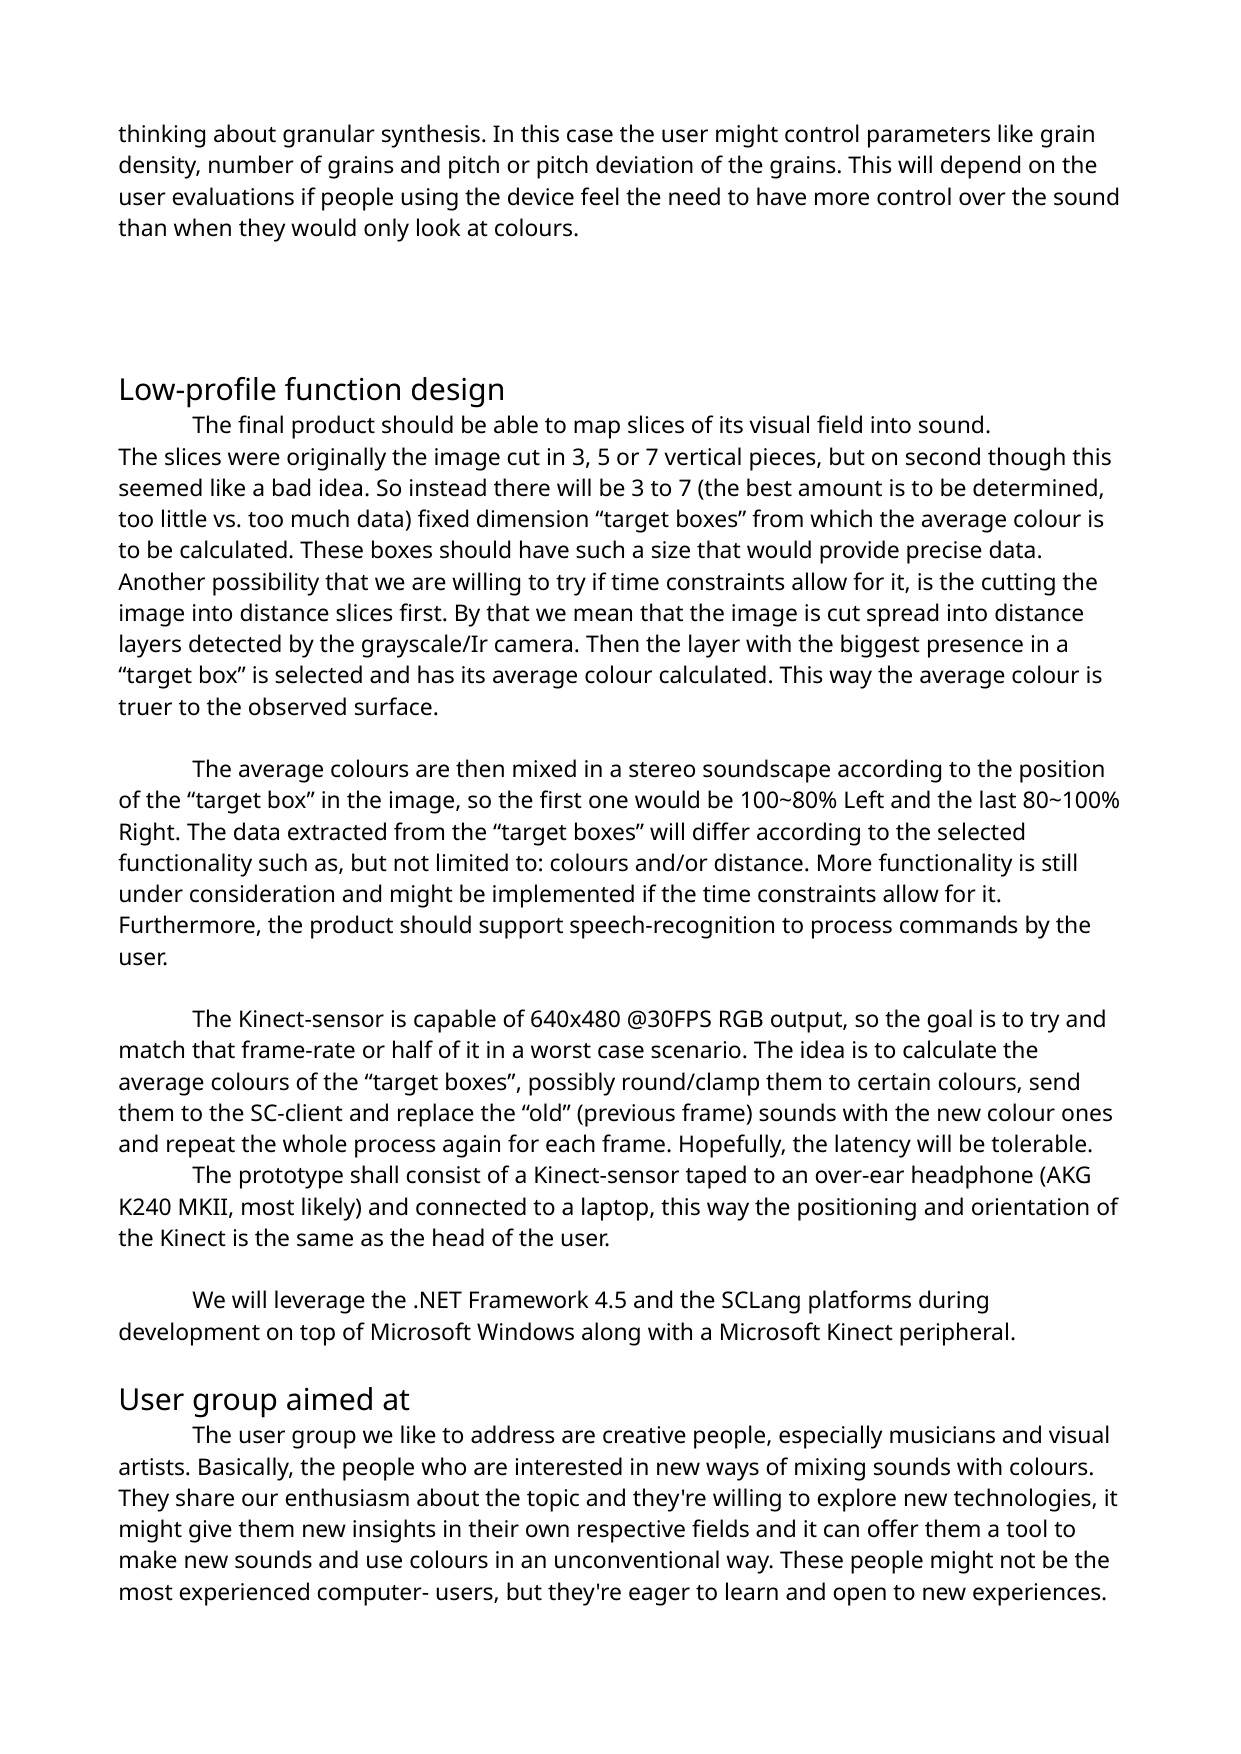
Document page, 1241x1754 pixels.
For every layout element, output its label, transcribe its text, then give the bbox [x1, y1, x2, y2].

text The prototype shall consist of a Kinect-sensor taped to an over-ear headphone (AKG K240 MKII, most likely) and connected to a laptop, this way the positioning and orientation of the Kinect is the same as the head of the user. [118, 1159, 1122, 1253]
text Low-profile function design [118, 368, 1122, 409]
text thinking about granular synthesis. In this case the user might control parameters like grain density, number of grains and pitch or pitch deviation of the grains. This will depend on the user evaluations if people using the device feel the need to have more control over the sound than when they would only look at colours. [118, 118, 1122, 243]
text The average colours are then mixed in a stereo soundscape according to the position of the “target box” in the image, so the first one would be 100~80% Left and the last 80~100% Right. The data extracted from the “target boxes” will differ according to the selected functionality such as, but not limited to: colours and/or distance. More functionality is still under consideration and might be implemented if the time constraints allow for it. Furthermore, the product should support speech-recognition to process commands by the user. [118, 753, 1122, 972]
text The final product should be able to map slices of its visual field into sound. [118, 409, 1122, 441]
text The slices were originally the image cut in 3, 5 or 7 vertical pieces, but on second though this seemed like a bad idea. So instead there will be 3 to 7 (the best amount is to be determined, too little vs. too much data) fixed dimension “target boxes” from which the average colour is to be calculated. These boxes should have such a size that would provide precise data. Another possibility that we are willing to try if time constraints allow for it, is the cutting the image into distance slices first. By that we mean that the image is cut spread into distance layers detected by the grayscale/Ir camera. Then the layer with the biggest presence in a “target box” is selected and has its average colour calculated. This way the average colour is truer to the observed surface. [118, 441, 1122, 722]
text The Kinect-sensor is capable of 640x480 @30FPS RGB output, so the goal is to try and match that frame-rate or half of it in a worst case scenario. The idea is to calculate the average colours of the “target boxes”, possibly round/clamp them to certain colours, send them to the SC-client and replace the “old” (previous frame) sounds with the new colour ones and repeat the whole process again for each frame. Hopefully, the latency will be tolerable. [118, 1003, 1122, 1159]
text User group aimed at [118, 1378, 1122, 1419]
text The user group we like to address are creative people, especially musicians and visual artists. Basically, the people who are interested in new ways of mixing sounds with colours. They share our enthusiasm about the topic and they're willing to explore new technologies, it might give them new insights in their own respective fields and it can offer them a tool to make new sounds and use colours in an unconventional way. These people might not be the most experienced computer- users, but they're eager to learn and open to new experiences. [118, 1419, 1122, 1607]
text We will leverage the .NET Framework 4.5 and the SCLang platforms during development on top of Microsoft Windows along with a Microsoft Kinect peripheral. [118, 1284, 1122, 1347]
